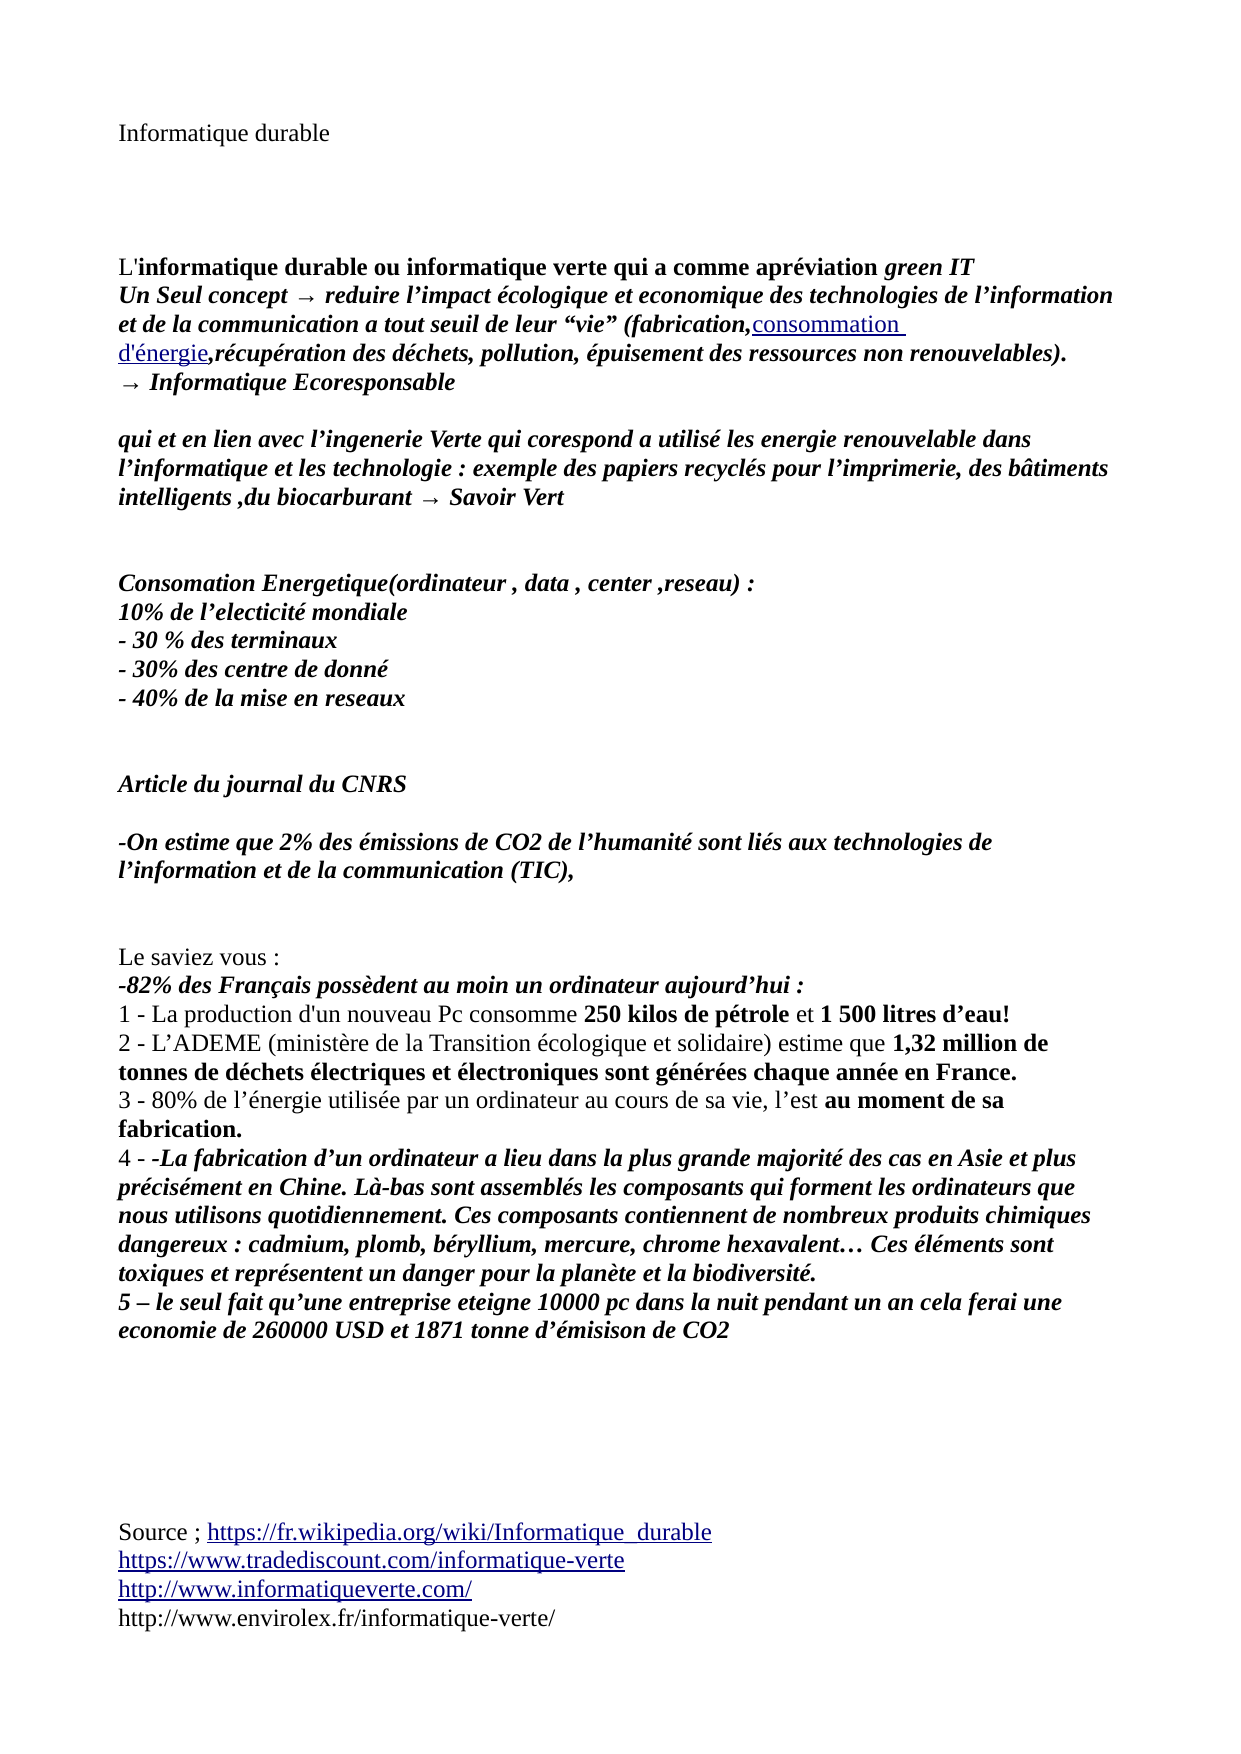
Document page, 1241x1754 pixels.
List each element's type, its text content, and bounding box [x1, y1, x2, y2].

text L'informatique durable ou informatique verte qui a comme apréviation green IT [118, 252, 1122, 280]
text Un Seul concept → reduire l’impact écologique et economique des technologies de l’information et de la communication a tout seuil de leur “vie” (fabrication,consommation d'énergie,récupération des déchets, pollution, épuisement des ressources non renouvelables). [118, 280, 1122, 367]
text Le saviez vous : [118, 942, 1122, 970]
text - 40% de la mise en reseaux [118, 683, 1122, 712]
text https://www.tradediscount.com/informatique-verte [118, 1545, 1122, 1574]
text 10% de l’electicité mondiale [118, 597, 1122, 625]
text Consomation Energetique(ordinateur , data , center ,reseau) : [118, 568, 1122, 597]
text 3 - 80% de l’énergie utilisée par un ordinateur au cours de sa vie, l’est au moment de sa fabrication. [118, 1085, 1122, 1143]
text → Informatique Ecoresponsable [118, 367, 1122, 395]
text qui et en lien avec l’ingenerie Verte qui corespond a utilisé les energie renouvelable dans l’informatique et les technologie : exemple des papiers recyclés pour l’imprimerie, des bâtiments intelligents ,du biocarburant → Savoir Vert [118, 424, 1122, 510]
text - 30 % des terminaux [118, 625, 1122, 654]
text Source ; https://fr.wikipedia.org/wiki/Informatique_durable [118, 1517, 1122, 1545]
text http://www.envirolex.fr/informatique-verte/ [118, 1603, 1122, 1632]
text -82% des Français possèdent au moin un ordinateur aujourd’hui : [118, 970, 1122, 999]
text 2 - L’ADEME (ministère de la Transition écologique et solidaire) estime que 1,32 million de tonnes de déchets électriques et électroniques sont générées chaque année en France. [118, 1028, 1122, 1085]
text http://www.informatiqueverte.com/ [118, 1574, 1122, 1603]
text 4 - -La fabrication d’un ordinateur a lieu dans la plus grande majorité des cas en Asie et plus précisément en Chine. Là-bas sont assemblés les composants qui forment les ordinateurs que nous utilisons quotidiennement. Ces composants contiennent de nombreux produits chimiques dangereux : cadmium, plomb, béryllium, mercure, chrome hexavalent… Ces éléments sont toxiques et représentent un danger pour la planète et la biodiversité. [118, 1143, 1122, 1287]
text Informatique durable [118, 118, 1122, 147]
text 1 - La production d'un nouveau Pc consomme 250 kilos de pétrole et 1 500 litres d’eau! [118, 999, 1122, 1028]
text - 30% des centre de donné [118, 654, 1122, 683]
text -On estime que 2% des émissions de CO2 de l’humanité sont liés aux technologies de l’information et de la communication (TIC), [118, 827, 1122, 884]
text Article du journal du CNRS [118, 769, 1122, 798]
text 5 – le seul fait qu’une entreprise eteigne 10000 pc dans la nuit pendant un an cela ferai une economie de 260000 USD et 1871 tonne d’émisison de CO2 [118, 1287, 1122, 1344]
